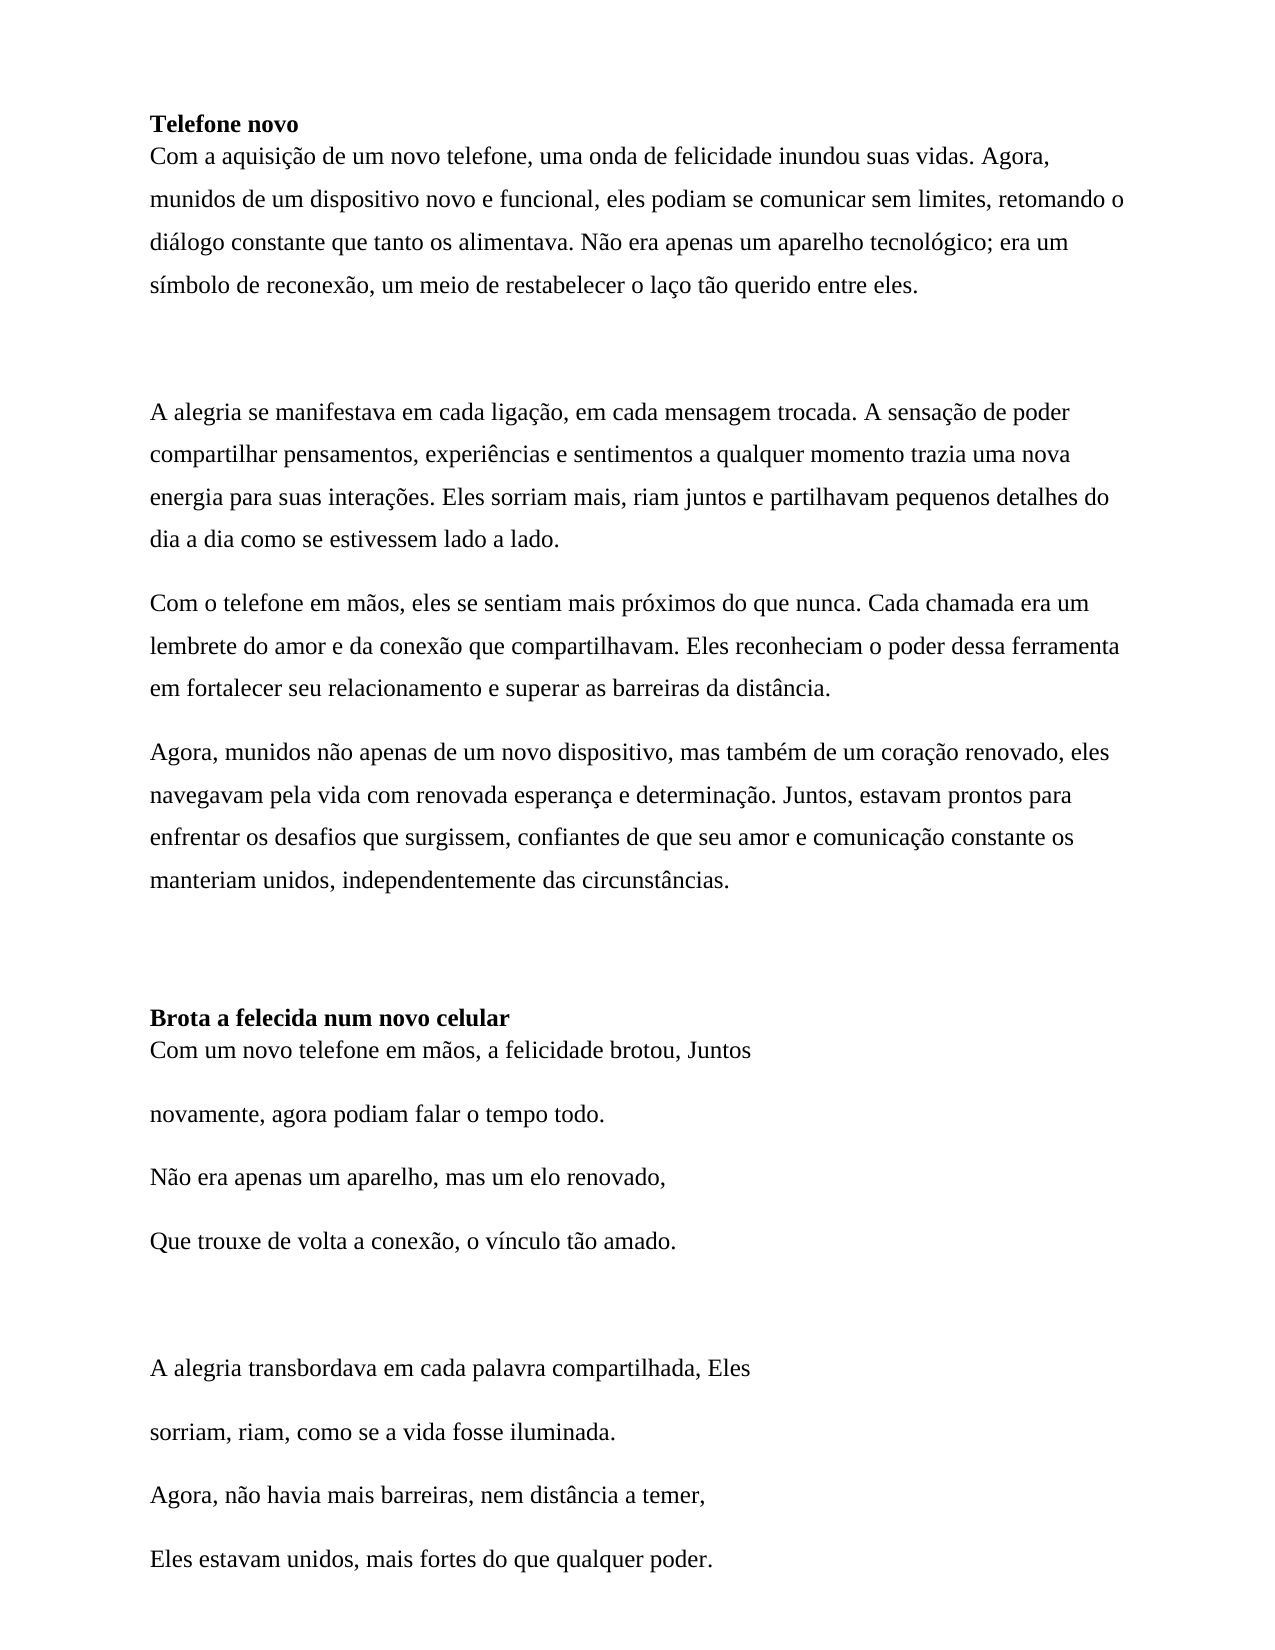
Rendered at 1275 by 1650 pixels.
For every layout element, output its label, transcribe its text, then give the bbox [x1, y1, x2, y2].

text Agora, não havia mais barreiras, nem distância a temer, [149, 1480, 1125, 1509]
text Com um novo telefone em mãos, a felicidade brotou, Juntos novamente, agora podiam falar o tempo todo. [149, 1036, 752, 1127]
text Agora, munidos não apenas de um novo dispositivo, mas também de um coração renovado, eles navegavam pela vida com renovada esperança e determinação. Juntos, estavam prontos para enfrentar os desafios que surgissem, confiantes de que seu amor e comunicação constante os manteriam unidos, independentemente das circunstâncias. [149, 737, 1125, 893]
text Que trouxe de volta a conexão, o vínculo tão amado. [149, 1226, 1125, 1255]
text Eles estavam unidos, mais fortes do que qualquer poder. [149, 1544, 1125, 1573]
text A alegria se manifestava em cada ligação, em cada mensagem trocada. A sensação de poder compartilhar pensamentos, experiências e sentimentos a qualquer momento trazia uma nova energia para suas interações. Eles sorriam mais, riam juntos e partilhavam pequenos detalhes do dia a dia como se estivessem lado a lado. [149, 397, 1125, 553]
subtitle Brota a felecida num novo celular [149, 1003, 1125, 1032]
text Com a aquisição de um novo telefone, uma onda de felicidade inundou suas vidas. Agora, munidos de um dispositivo novo e funcional, eles podiam se comunicar sem limites, retomando o diálogo constante que tanto os alimentava. Não era apenas um aparelho tecnológico; era um símbolo de reconexão, um meio de restabelecer o laço tão querido entre eles. [149, 141, 1125, 299]
text Com o telefone em mãos, eles se sentiam mais próximos do que nunca. Cada chamada era um lembrete do amor e da conexão que compartilhavam. Eles reconheciam o poder dessa ferramenta em fortalecer seu relacionamento e superar as barreiras da distância. [149, 588, 1125, 702]
text Não era apenas um aparelho, mas um elo renovado, [149, 1162, 1125, 1191]
subtitle Telefone novo [149, 109, 1125, 138]
text A alegria transbordava em cada palavra compartilhada, Eles sorriam, riam, como se a vida fosse iluminada. [149, 1353, 751, 1445]
